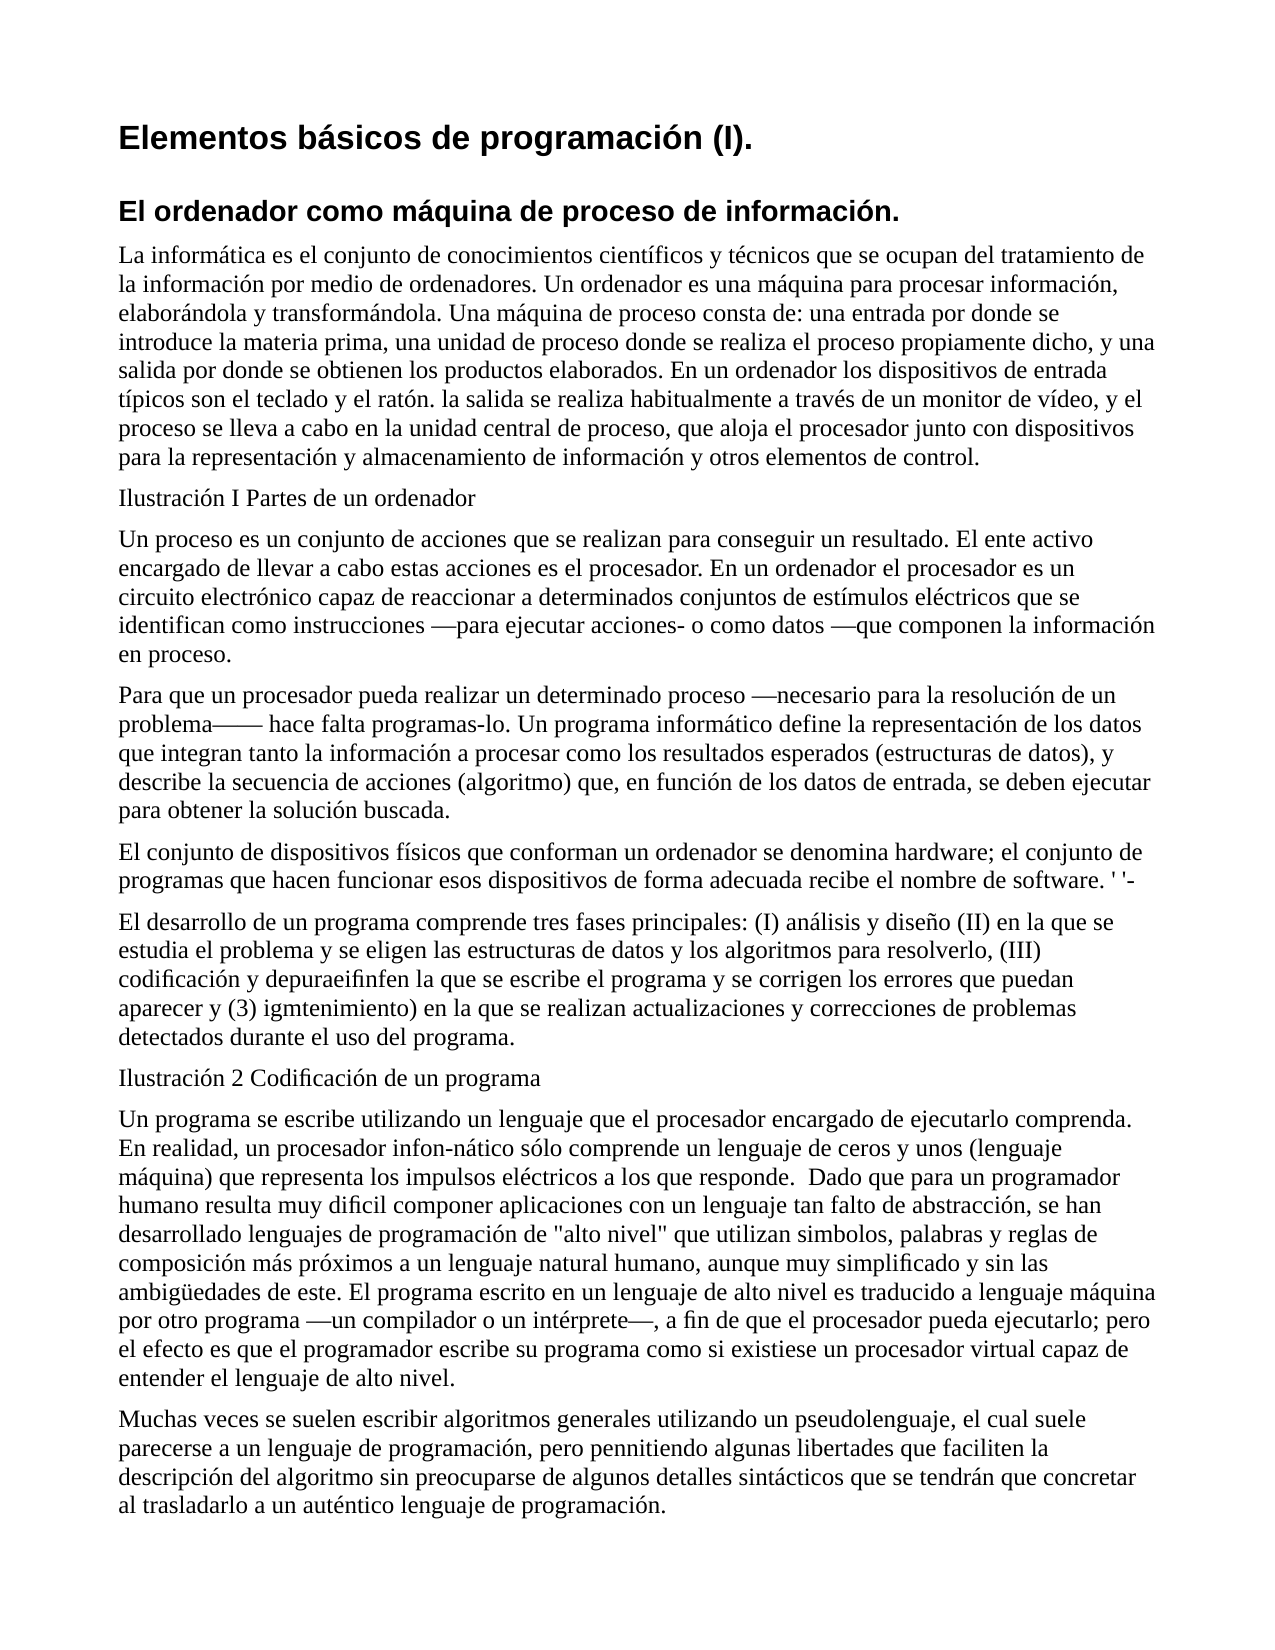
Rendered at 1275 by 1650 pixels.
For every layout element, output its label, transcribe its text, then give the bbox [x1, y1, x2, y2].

text Para que un procesador pueda realizar un determinado proceso —necesario para la resolución de un problema—— hace falta programas-lo. Un programa informático define la representación de los datos que integran tanto la información a procesar como los resultados esperados (estructuras de datos), y describe la secuencia de acciones (algoritmo) que, en función de los datos de entrada, se deben ejecutar para obtener la solución buscada. [118, 680, 1157, 824]
subtitle El ordenador como máquina de proceso de información. [118, 194, 1157, 228]
text El conjunto de dispositivos físicos que conforman un ordenador se denomina hardware; el conjunto de programas que hacen funcionar esos dispositivos de forma adecuada recibe el nombre de software. ' '- [118, 837, 1157, 894]
text Muchas veces se suelen escribir algoritmos generales utilizando un pseudolenguaje, el cual suele parecerse a un lenguaje de programación, pero pennitiendo algunas libertades que faciliten la descripción del algoritmo sin preocuparse de algunos detalles sintácticos que se tendrán que concretar al trasladarlo a un auténtico lenguaje de programación. [118, 1404, 1157, 1519]
text Ilustración I Partes de un ordenador [118, 483, 1157, 512]
text La informática es el conjunto de conocimientos científicos y técnicos que se ocupan del tratamiento de la información por medio de ordenadores. Un ordenador es una máquina para procesar información, elaborándola y transformándola. Una máquina de proceso consta de: una entrada por donde se introduce la materia prima, una unidad de proceso donde se realiza el proceso propiamente dicho, y una salida por donde se obtienen los productos elaborados. En un ordenador los dispositivos de entrada típicos son el teclado y el ratón. la salida se realiza habitualmente a través de un monitor de vídeo, y el proceso se lleva a cabo en la unidad central de proceso, que aloja el procesador junto con dispositivos para la representación y almacenamiento de información y otros elementos de control. [118, 240, 1157, 470]
subtitle Elementos básicos de programación (I). [118, 118, 1157, 157]
text Un proceso es un conjunto de acciones que se realizan para conseguir un resultado. El ente activo encargado de llevar a cabo estas acciones es el procesador. En un ordenador el procesador es un circuito electrónico capaz de reaccionar a determinados conjuntos de estímulos eléctricos que se identifican como instrucciones —para ejecutar acciones- o como datos —que componen la información en proceso. [118, 524, 1157, 668]
text Ilustración 2 Codiﬁcación de un programa [118, 1063, 1157, 1092]
text El desarrollo de un programa comprende tres fases principales: (I) análisis y diseño (II) en la que se estudia el problema y se eligen las estructuras de datos y los algoritmos para resolverlo, (III) codiﬁcación y depuraeiﬁnfen la que se escribe el programa y se corrigen los errores que puedan aparecer y (3) igmtenimiento) en la que se realizan actualizaciones y correcciones de problemas detectados durante el uso del programa. [118, 907, 1157, 1050]
text Un programa se escribe utilizando un lenguaje que el procesador encargado de ejecutarlo comprenda. En realidad, un procesador infon-nático sólo comprende un lenguaje de ceros y unos (lenguaje máquina) que representa los impulsos eléctricos a los que responde. Dado que para un programador humano resulta muy diﬁcil componer aplicaciones con un lenguaje tan falto de abstracción, se han desarrollado lenguajes de programación de "alto nivel" que utilizan simbolos, palabras y reglas de composición más próximos a un lenguaje natural humano, aunque muy simpliﬁcado y sin las ambigüedades de este. El programa escrito en un lenguaje de alto nivel es traducido a lenguaje máquina por otro programa —un compilador o un intérprete—, a ﬁn de que el procesador pueda ejecutarlo; pero el efecto es que el programador escribe su programa como si existiese un procesador virtual capaz de entender el lenguaje de alto nivel. [118, 1104, 1157, 1392]
